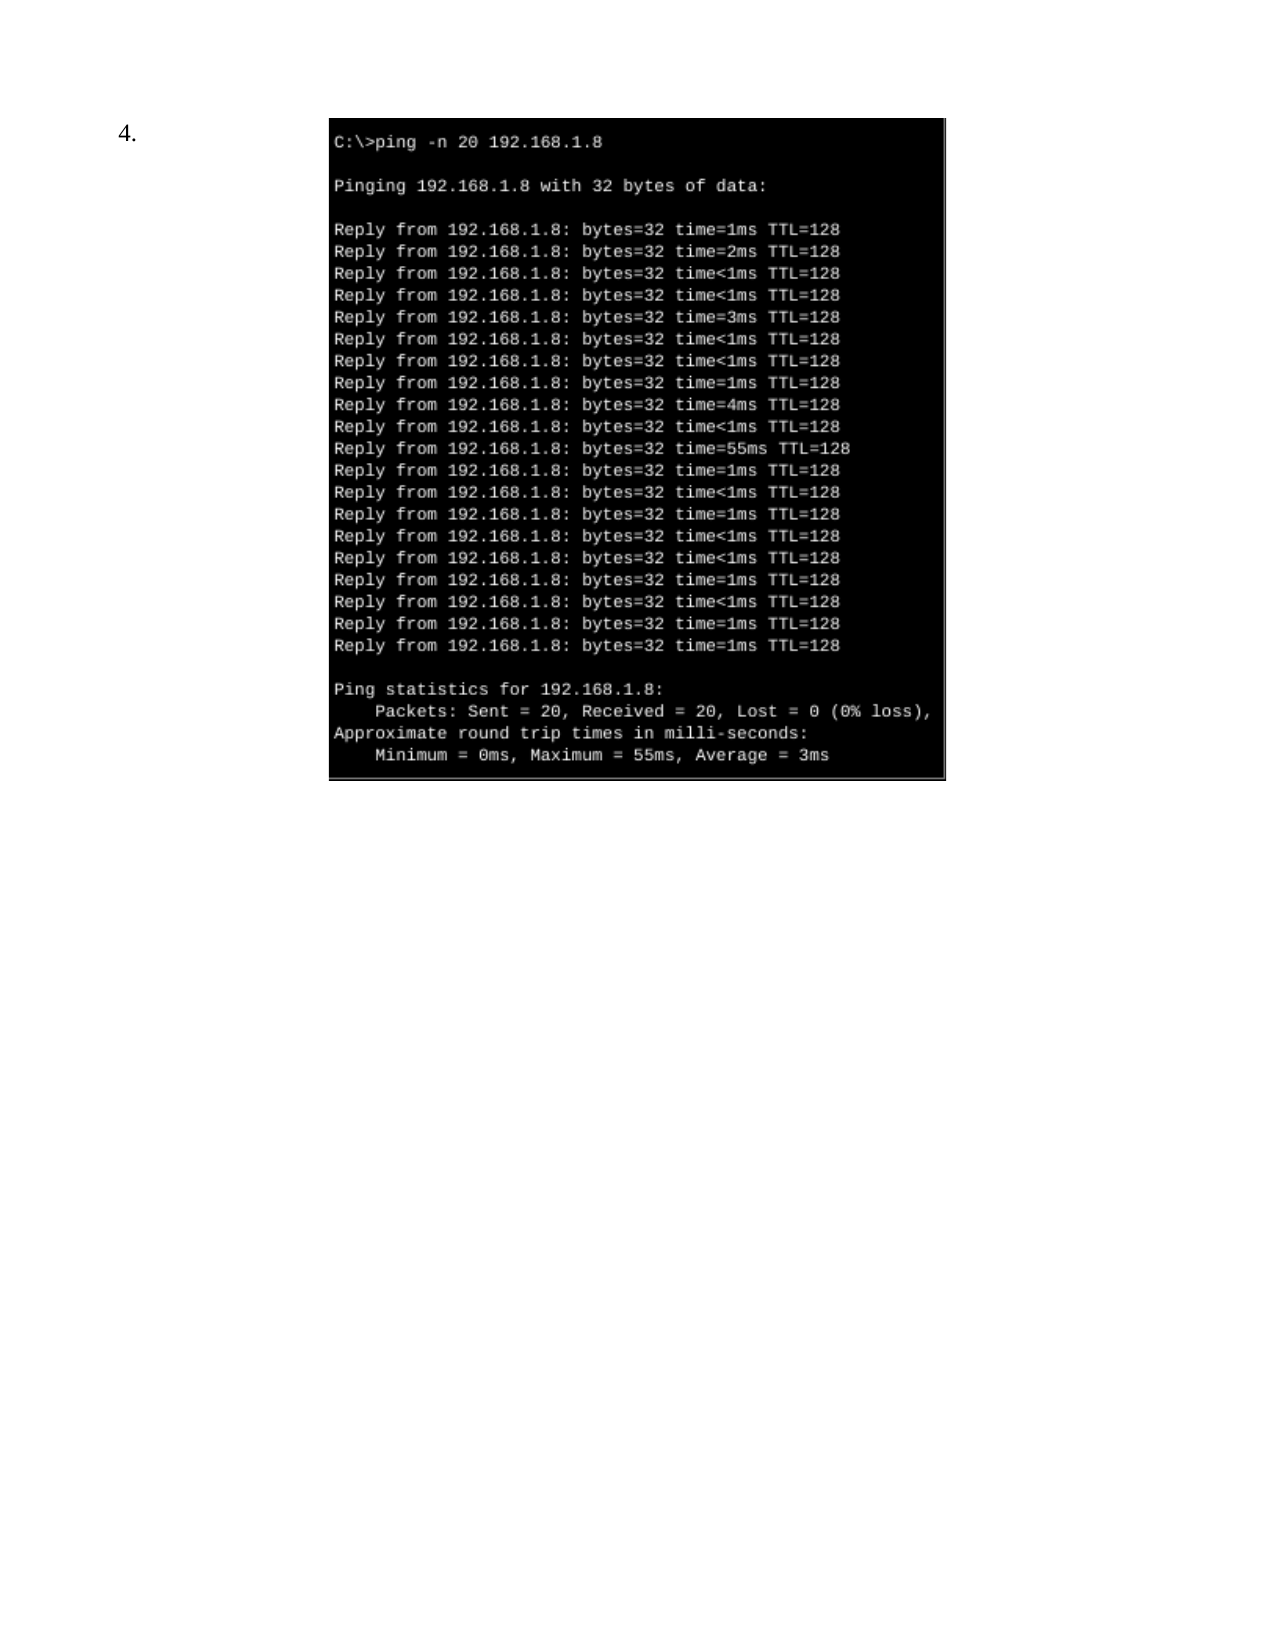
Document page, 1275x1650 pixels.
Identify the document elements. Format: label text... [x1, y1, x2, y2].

text 4. [118, 118, 328, 147]
picture [328, 118, 947, 781]
text [947, 118, 1157, 147]
